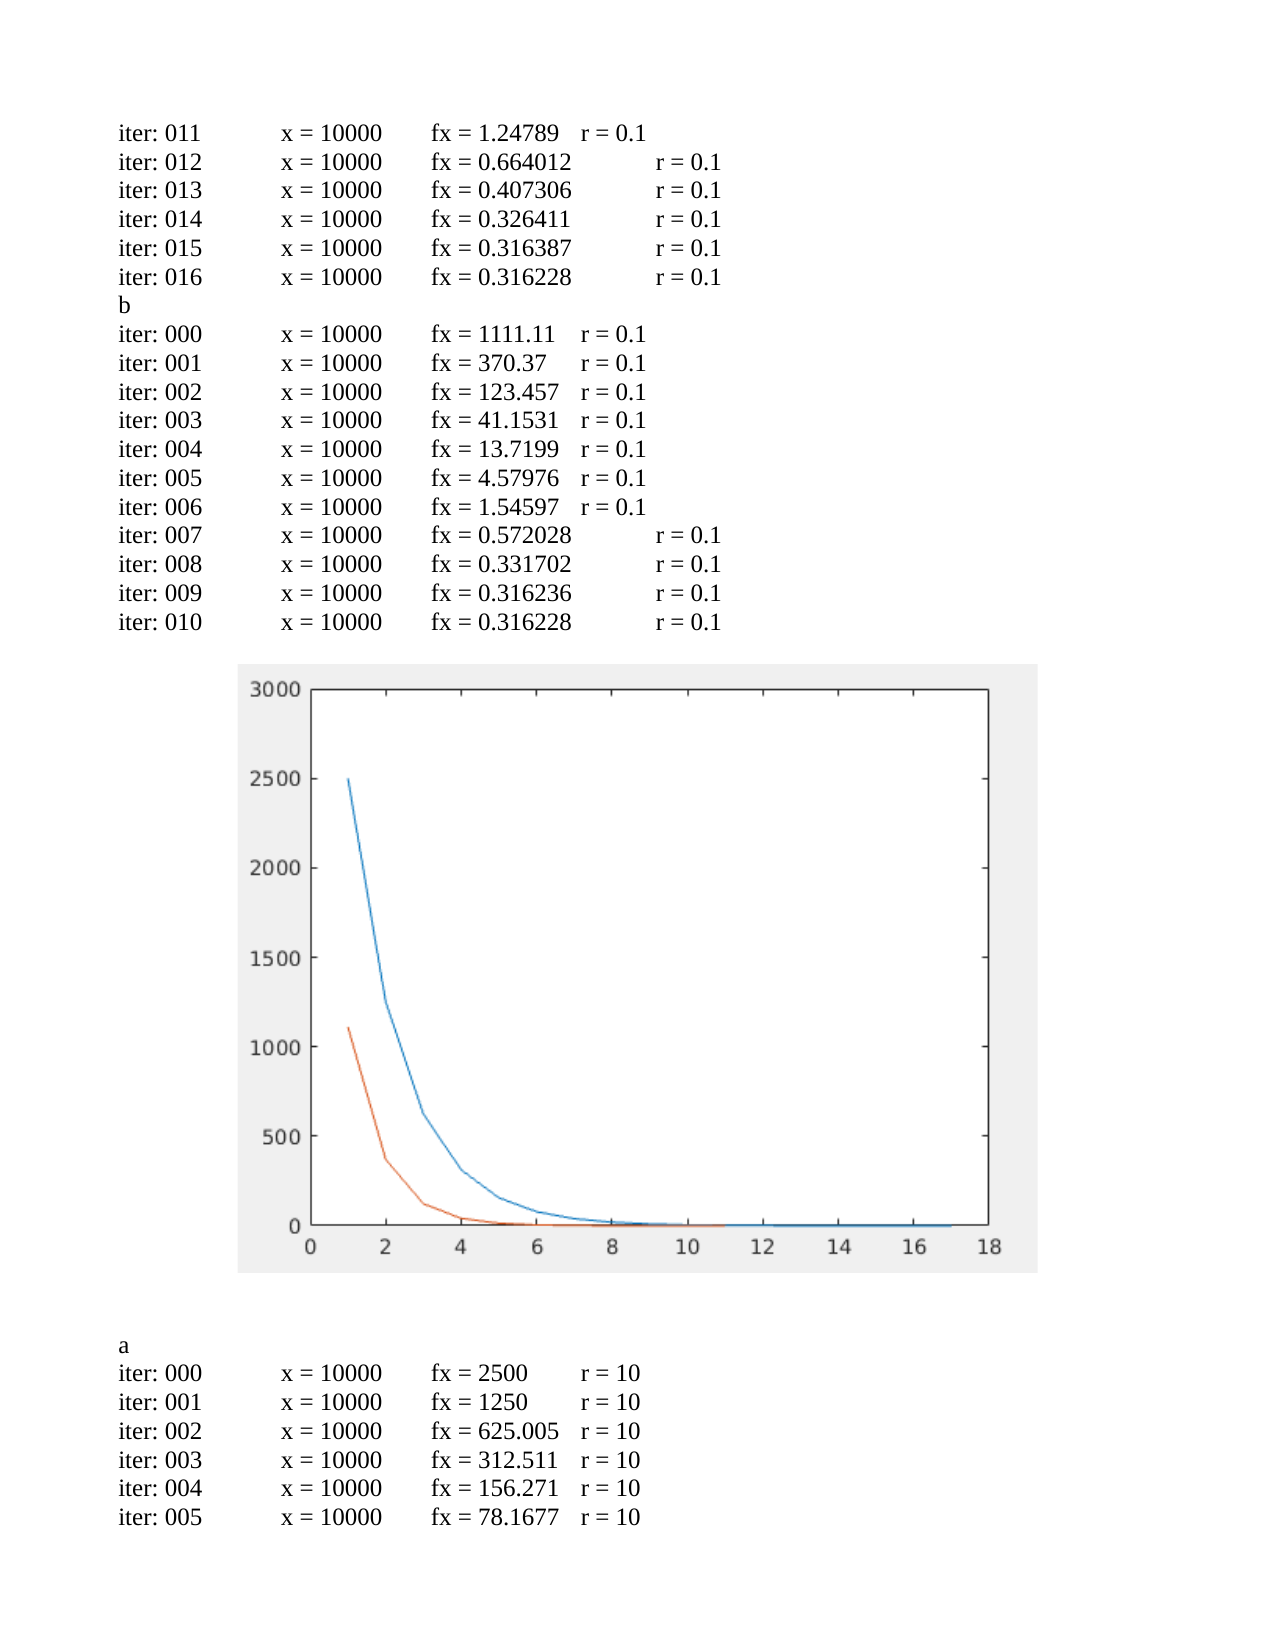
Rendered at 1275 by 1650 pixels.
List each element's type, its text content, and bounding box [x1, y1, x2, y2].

text iter: 014 x = 10000 fx = 0.326411 r = 0.1 [118, 204, 1157, 233]
text b [118, 291, 1157, 319]
text iter: 015 x = 10000 fx = 0.316387 r = 0.1 [118, 233, 1157, 262]
text iter: 002 x = 10000 fx = 625.005 r = 10 [118, 1416, 1157, 1445]
text iter: 004 x = 10000 fx = 13.7199 r = 0.1 [118, 434, 1157, 463]
text iter: 001 x = 10000 fx = 1250 r = 10 [118, 1387, 1157, 1416]
text iter: 012 x = 10000 fx = 0.664012 r = 0.1 [118, 147, 1157, 176]
picture [237, 664, 1038, 1273]
text iter: 004 x = 10000 fx = 156.271 r = 10 [118, 1473, 1157, 1502]
text iter: 011 x = 10000 fx = 1.24789 r = 0.1 [118, 118, 1157, 147]
text iter: 005 x = 10000 fx = 78.1677 r = 10 [118, 1502, 1157, 1531]
text iter: 001 x = 10000 fx = 370.37 r = 0.1 [118, 348, 1157, 377]
text iter: 005 x = 10000 fx = 4.57976 r = 0.1 [118, 463, 1157, 492]
text iter: 002 x = 10000 fx = 123.457 r = 0.1 [118, 377, 1157, 406]
text iter: 007 x = 10000 fx = 0.572028 r = 0.1 [118, 521, 1157, 549]
text iter: 003 x = 10000 fx = 312.511 r = 10 [118, 1445, 1157, 1473]
text iter: 013 x = 10000 fx = 0.407306 r = 0.1 [118, 176, 1157, 204]
text iter: 009 x = 10000 fx = 0.316236 r = 0.1 [118, 578, 1157, 607]
text iter: 008 x = 10000 fx = 0.331702 r = 0.1 [118, 549, 1157, 578]
text iter: 010 x = 10000 fx = 0.316228 r = 0.1 [118, 607, 1157, 636]
text iter: 006 x = 10000 fx = 1.54597 r = 0.1 [118, 492, 1157, 521]
text iter: 000 x = 10000 fx = 1111.11 r = 0.1 [118, 319, 1157, 348]
text iter: 000 x = 10000 fx = 2500 r = 10 [118, 1358, 1157, 1387]
text a [118, 1330, 1157, 1358]
text iter: 003 x = 10000 fx = 41.1531 r = 0.1 [118, 406, 1157, 434]
text iter: 016 x = 10000 fx = 0.316228 r = 0.1 [118, 262, 1157, 291]
